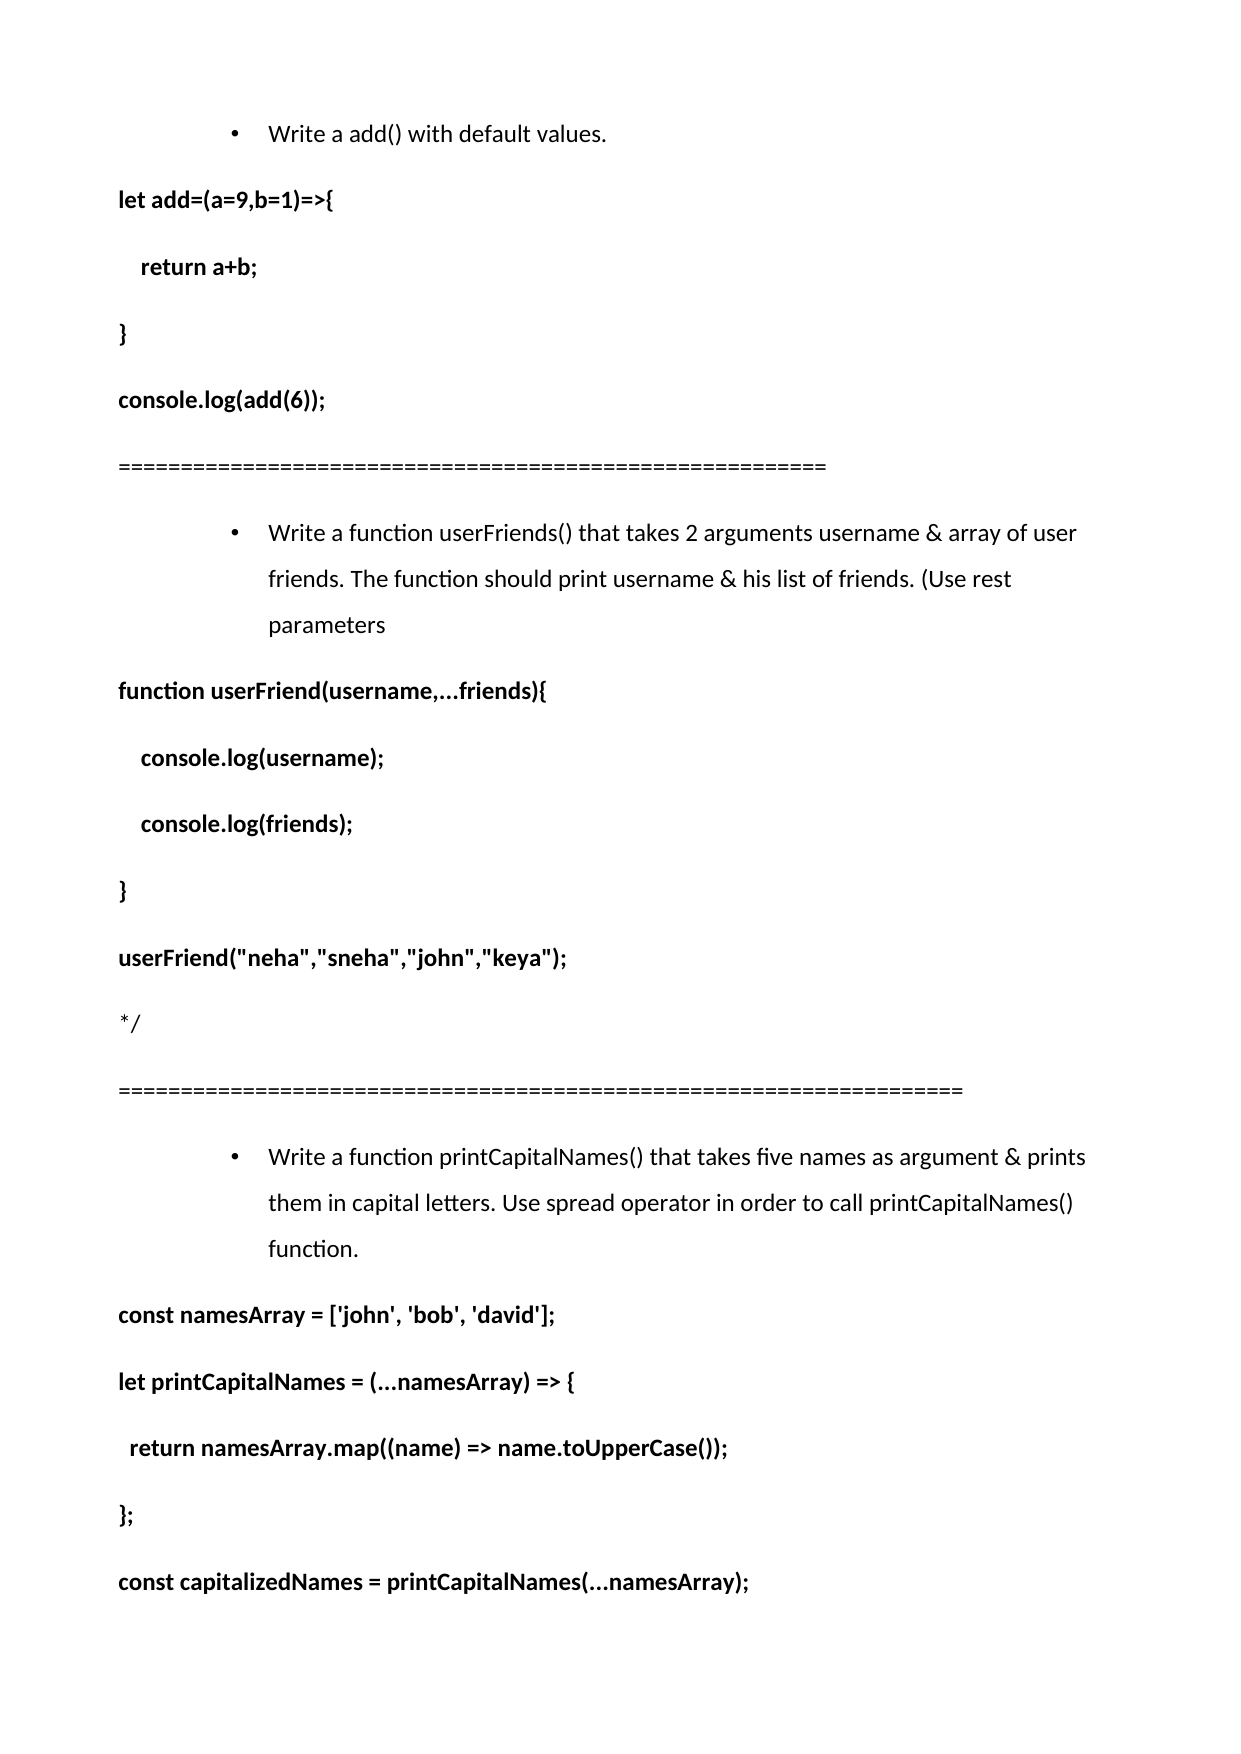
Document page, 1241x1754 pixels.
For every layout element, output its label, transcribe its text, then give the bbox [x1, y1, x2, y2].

text return a+b; [118, 251, 1122, 282]
text let add=(a=9,b=1)=>{ [118, 185, 1122, 215]
text function userFriend(username,...friends){ [118, 676, 1122, 706]
text ========================================================= [118, 451, 1122, 481]
text const namesArray = ['john', 'bob', 'david']; [118, 1299, 1122, 1330]
text console.log(friends); [118, 809, 1122, 839]
text userFriend("neha","sneha","john","keya"); [118, 942, 1122, 972]
text } [118, 875, 1122, 906]
list Write a add() with default values. [231, 118, 1122, 149]
text let printCapitalNames = (...namesArray) => { [118, 1366, 1122, 1397]
list Write a function userFriends() that takes 2 arguments username & array of user friends. The function should print username & his list of friends. (Use rest parameters [231, 517, 1122, 639]
text */ [118, 1008, 1122, 1039]
list Write a function printCapitalNames() that takes five names as argument & prints them in capital letters. Use spread operator in order to call printCapitalNames() function. [231, 1141, 1122, 1263]
text } [118, 318, 1122, 348]
text return namesArray.map((name) => name.toUpperCase()); [118, 1433, 1122, 1463]
text console.log(add(6)); [118, 384, 1122, 415]
text ==================================================================== [118, 1075, 1122, 1105]
text const capitalizedNames = printCapitalNames(...namesArray); [118, 1566, 1122, 1596]
text console.log(username); [118, 742, 1122, 773]
text }; [118, 1499, 1122, 1530]
